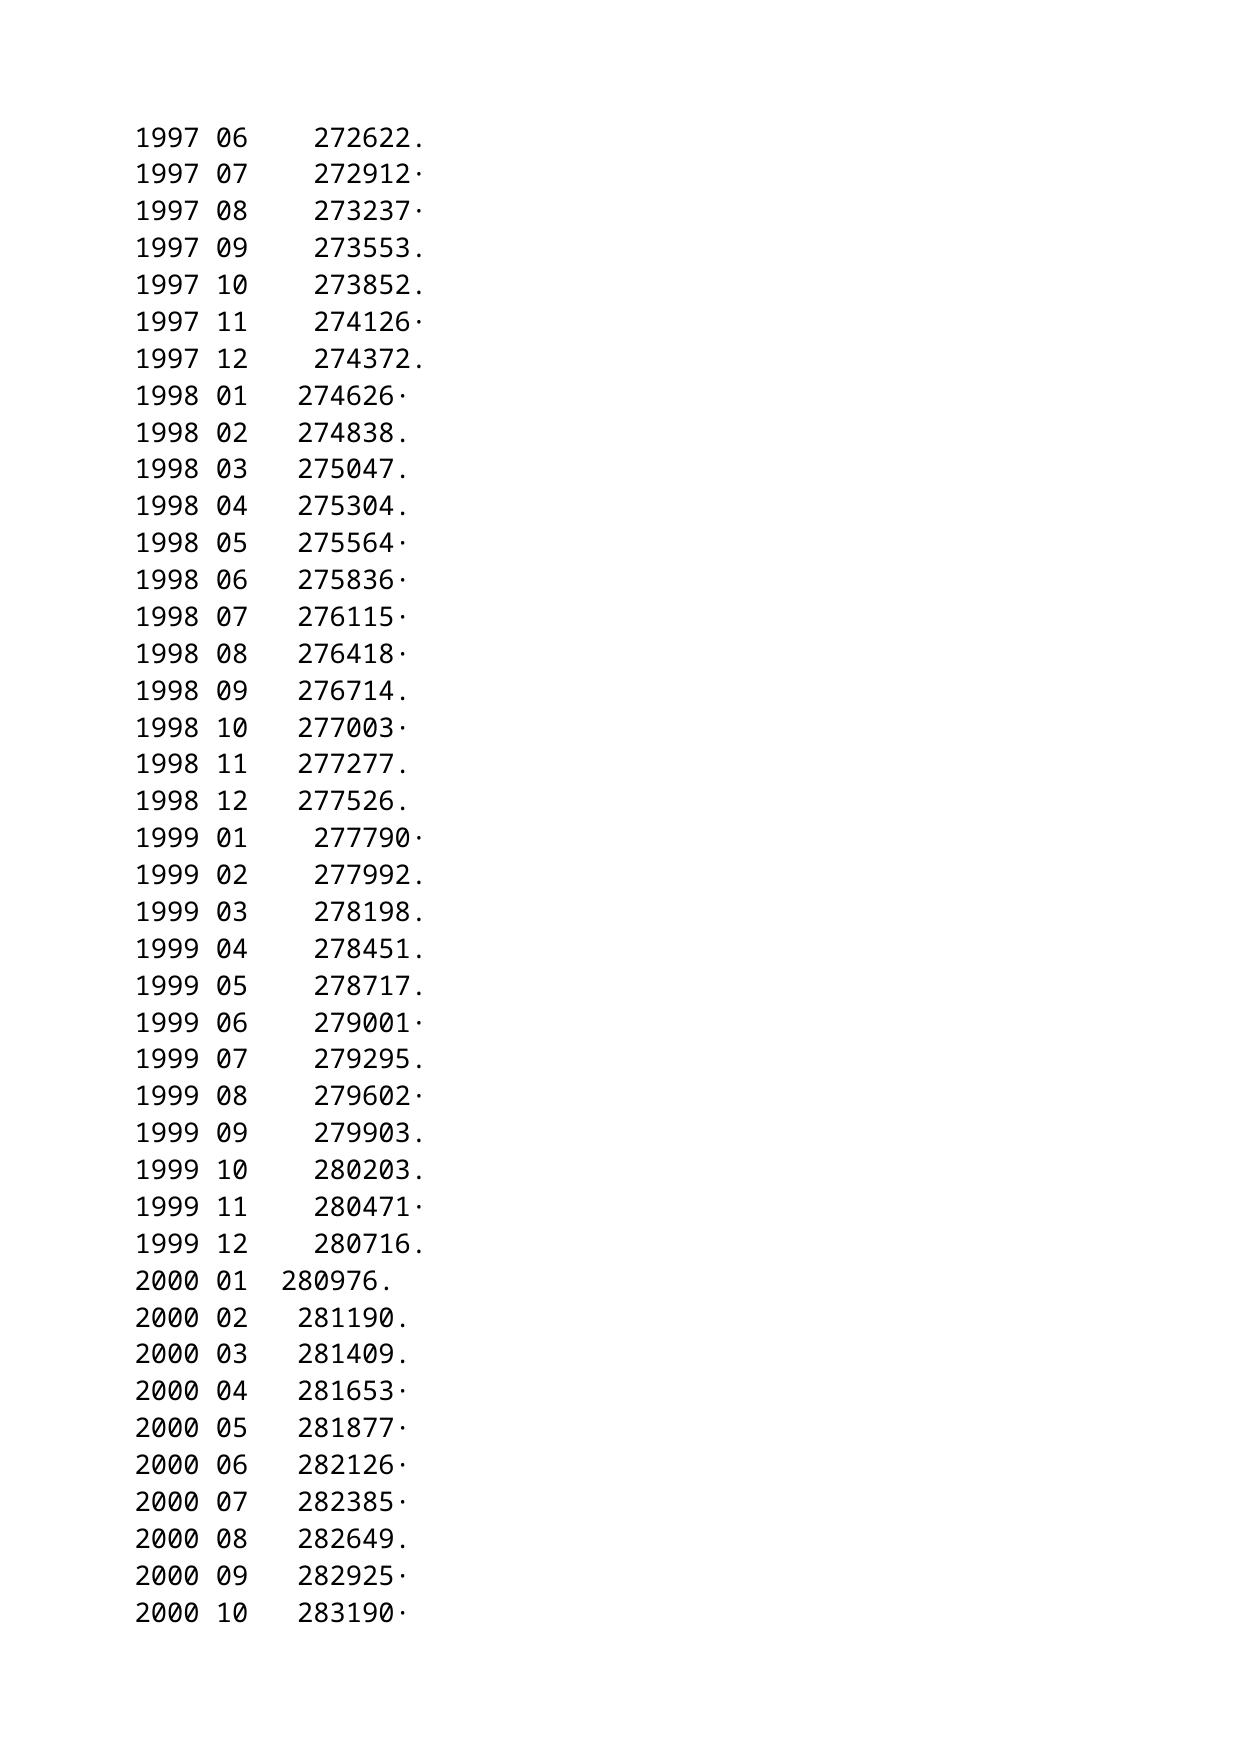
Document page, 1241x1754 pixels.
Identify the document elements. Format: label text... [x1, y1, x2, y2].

text 2000 03 49281409. [118, 1335, 1122, 1372]
text 1999 05 79278717. [118, 966, 1122, 1003]
text 2000 09 50282925· [118, 1556, 1122, 1593]
text 1997 08 67273237· [118, 192, 1122, 229]
text 2000 04 10281653· [118, 1372, 1122, 1409]
text 1999 06 92279001· [118, 1003, 1122, 1040]
text 1999 11 10280471· [118, 1187, 1122, 1224]
text 1998 04 82275304. [118, 487, 1122, 524]
text 1998 08 86276418· [118, 634, 1122, 671]
text 1999 02 84277992. [118, 856, 1122, 892]
text 1998 12 75277526. [118, 782, 1122, 819]
text 1999 10 89280203. [118, 1151, 1122, 1187]
text 1998 03 82275047. [118, 450, 1122, 487]
text 2000 01 2280976. [118, 1261, 1122, 1298]
text 1999 07 79279295. [118, 1040, 1122, 1077]
text 1998 10 29277003· [118, 708, 1122, 745]
text 1998 06 18275836· [118, 561, 1122, 597]
text 1999 12 56280716. [118, 1224, 1122, 1261]
text 1999 08 26279602· [118, 1077, 1122, 1114]
text 1998 07 44276115· [118, 597, 1122, 634]
text 1999 03 14278198. [118, 892, 1122, 929]
text 1997 12 41274372. [118, 339, 1122, 376]
text 1998 05 94275564· [118, 524, 1122, 561]
text 1998 02 66274838. [118, 413, 1122, 450]
text 1997 07 99272912· [118, 155, 1122, 192]
text 1998 09 52276714. [118, 671, 1122, 708]
text 1999 09 30279903. [118, 1114, 1122, 1151]
text 1998 01 93274626· [118, 376, 1122, 413]
text 2000 07 61282385· [118, 1482, 1122, 1519]
text 1998 11 99277277. [118, 745, 1122, 782]
text 1997 06 24272622. [118, 118, 1122, 155]
text 2000 02 33281190. [118, 1298, 1122, 1335]
text 2000 06 10282126· [118, 1446, 1122, 1482]
text 2000 08 37282649. [118, 1519, 1122, 1556]
text 1997 10 13273852. [118, 266, 1122, 302]
text 1997 11 72274126· [118, 302, 1122, 339]
text 1999 01 71277790· [118, 819, 1122, 856]
text 1997 09 71273553. [118, 229, 1122, 266]
text 1999 04 98278451. [118, 929, 1122, 966]
text 2000 05 99281877· [118, 1409, 1122, 1446]
text 2000 10 29283190· [118, 1593, 1122, 1630]
